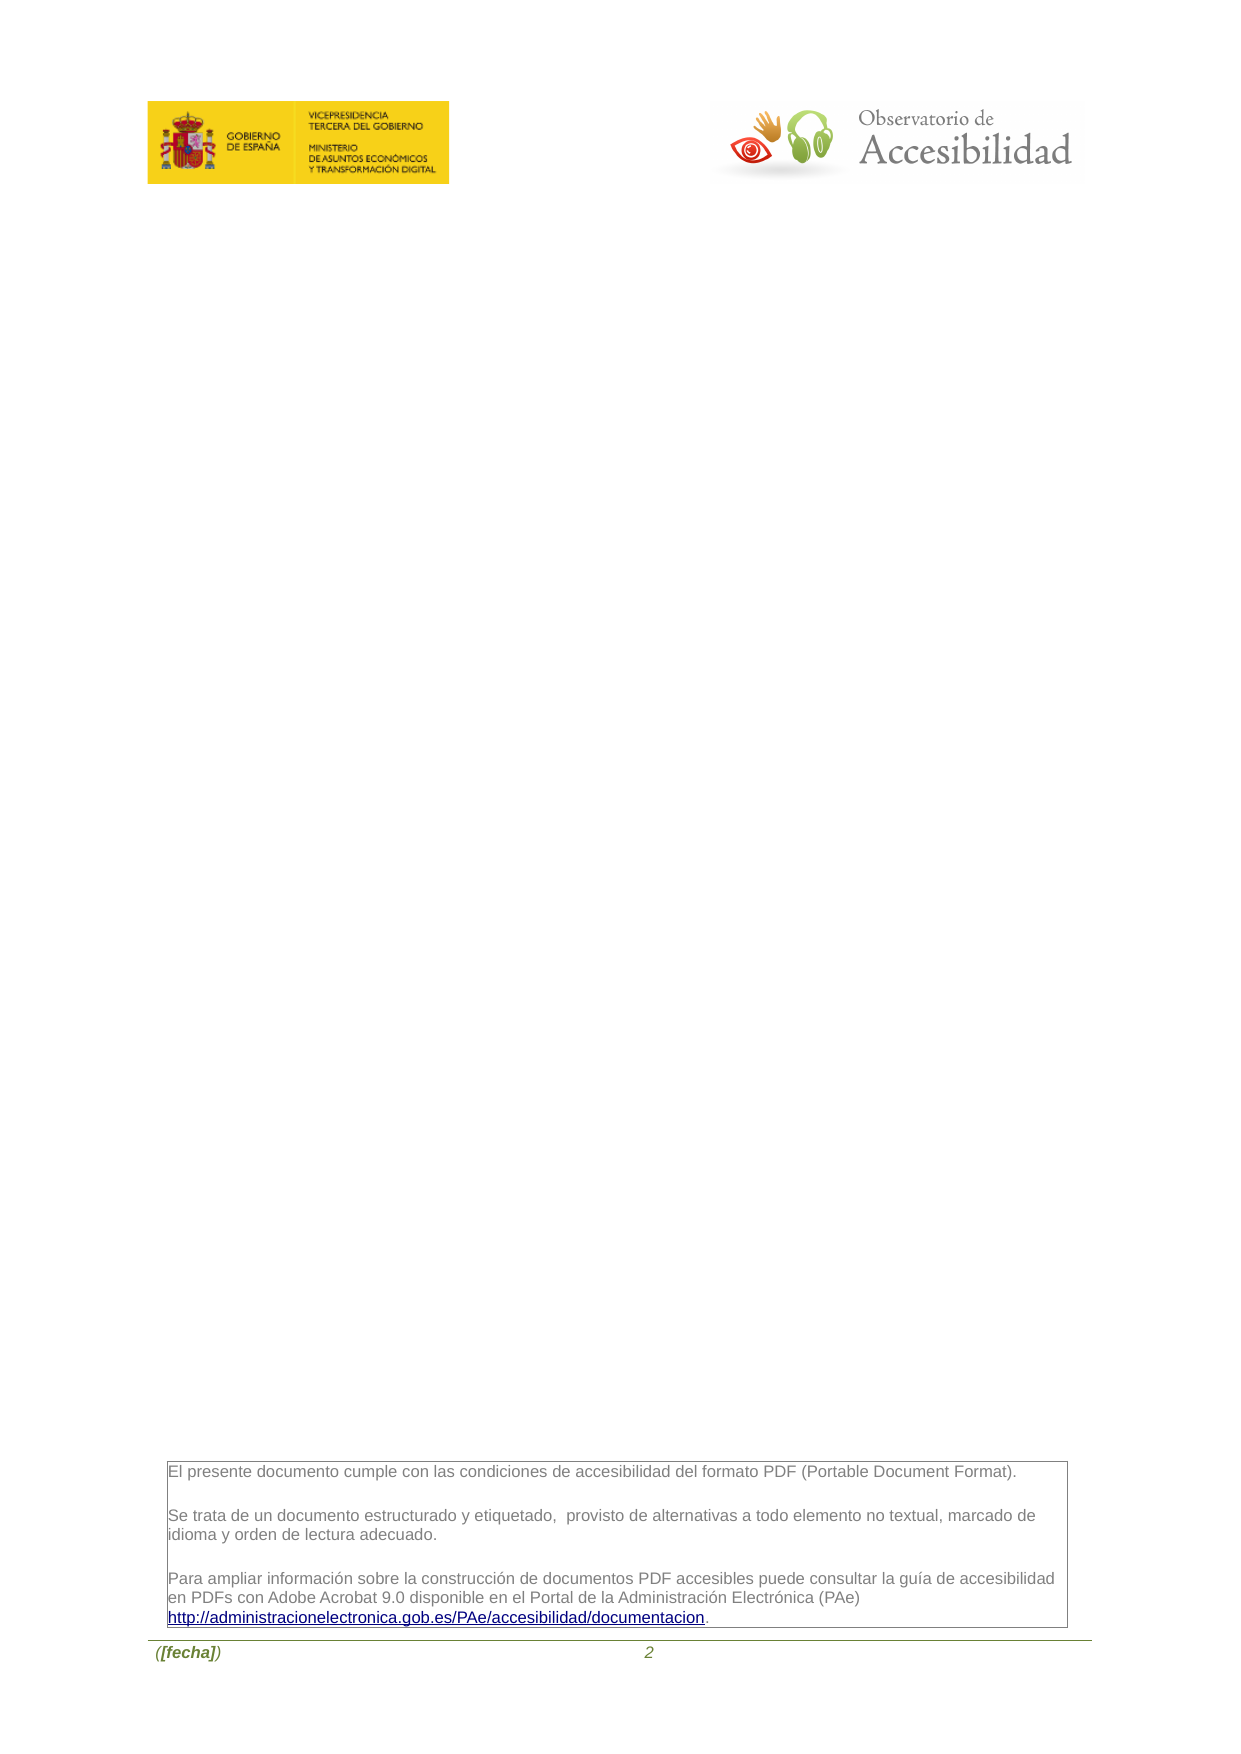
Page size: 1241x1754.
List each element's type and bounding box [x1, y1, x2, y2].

picture [710, 101, 1086, 184]
picture [147, 101, 450, 184]
